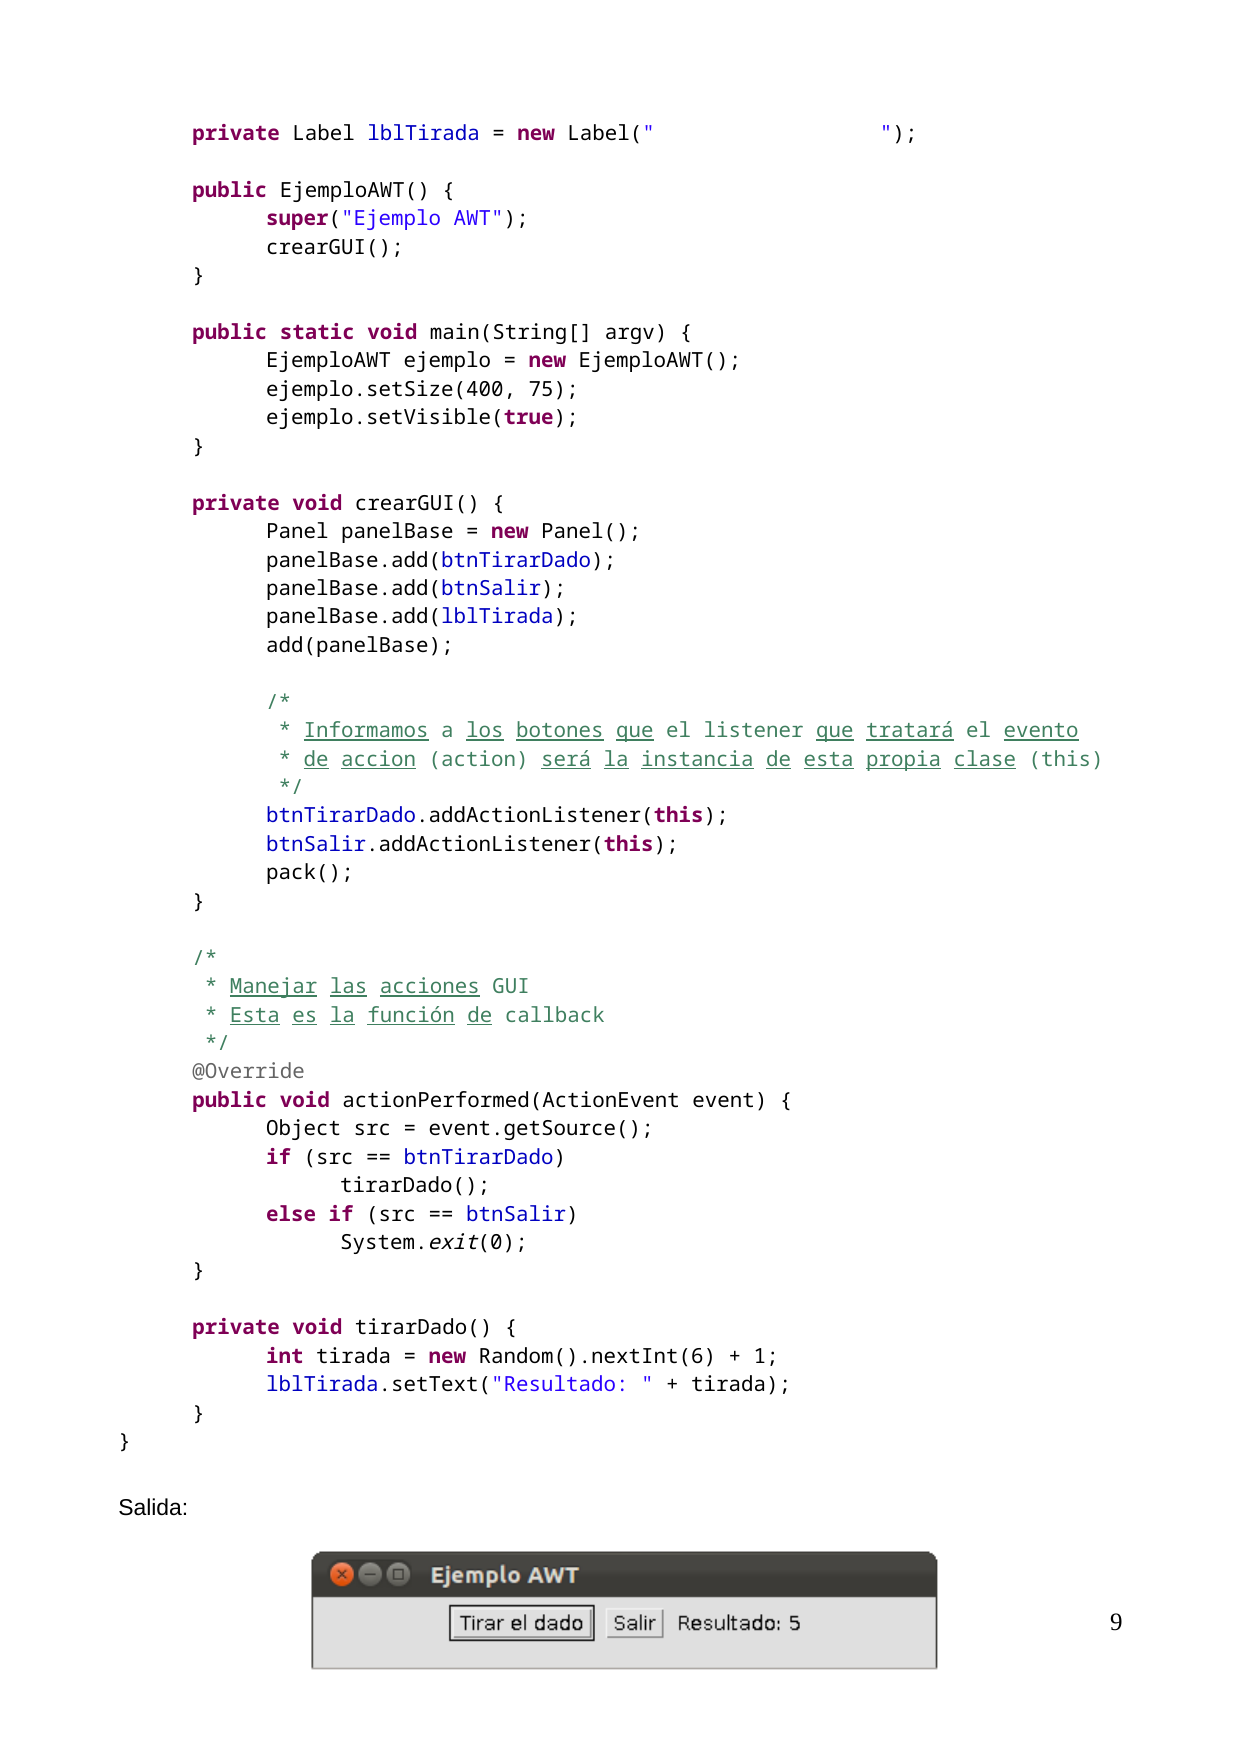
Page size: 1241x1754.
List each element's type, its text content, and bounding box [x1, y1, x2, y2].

text private Label lblTirada = new Label(" "); [118, 118, 1122, 147]
text ejemplo.setSize(400, 75); [118, 374, 1122, 402]
text /* [118, 687, 1122, 715]
text private void tirarDado() { [118, 1312, 1122, 1341]
text else if (src == btnSalir) [118, 1199, 1122, 1227]
text * Informamos a los botones que el listener que tratará el evento [118, 715, 1122, 744]
text private void crearGUI() { [118, 488, 1122, 516]
text */ [118, 1028, 1122, 1057]
text } [118, 431, 1122, 459]
text } [118, 1426, 1122, 1455]
text Object src = event.getSource(); [118, 1113, 1122, 1142]
text * Esta es la función de callback [118, 1000, 1122, 1028]
text panelBase.add(lblTirada); [118, 602, 1122, 630]
text Panel panelBase = new Panel(); [118, 516, 1122, 545]
text crearGUI(); [118, 232, 1122, 260]
text System.exit(0); [118, 1227, 1122, 1256]
text public void actionPerformed(ActionEvent event) { [118, 1085, 1122, 1113]
text } [118, 1256, 1122, 1284]
text * Manejar las acciones GUI [118, 971, 1122, 1000]
text lblTirada.setText("Resultado: " + tirada); [118, 1369, 1122, 1398]
text } [118, 886, 1122, 914]
text public EjemploAWT() { [118, 175, 1122, 203]
text @Override [118, 1057, 1122, 1085]
text EjemploAWT ejemplo = new EjemploAWT(); [118, 346, 1122, 374]
text int tirada = new Random().nextInt(6) + 1; [118, 1341, 1122, 1369]
text panelBase.add(btnSalir); [118, 573, 1122, 602]
text if (src == btnTirarDado) [118, 1142, 1122, 1170]
text btnTirarDado.addActionListener(this); [118, 801, 1122, 829]
picture [293, 1533, 947, 1690]
text tirarDado(); [118, 1170, 1122, 1199]
text add(panelBase); [118, 630, 1122, 658]
text * de accion (action) será la instancia de esta propia clase (this) [118, 744, 1122, 772]
text ejemplo.setVisible(true); [118, 402, 1122, 431]
text } [118, 1398, 1122, 1426]
text pack(); [118, 857, 1122, 886]
text panelBase.add(btnTirarDado); [118, 545, 1122, 573]
text */ [118, 772, 1122, 801]
text } [118, 260, 1122, 289]
text Salida: [118, 1494, 1122, 1521]
text btnSalir.addActionListener(this); [118, 829, 1122, 857]
text /* [118, 943, 1122, 971]
text super("Ejemplo AWT"); [118, 203, 1122, 232]
text public static void main(String[] argv) { [118, 317, 1122, 346]
